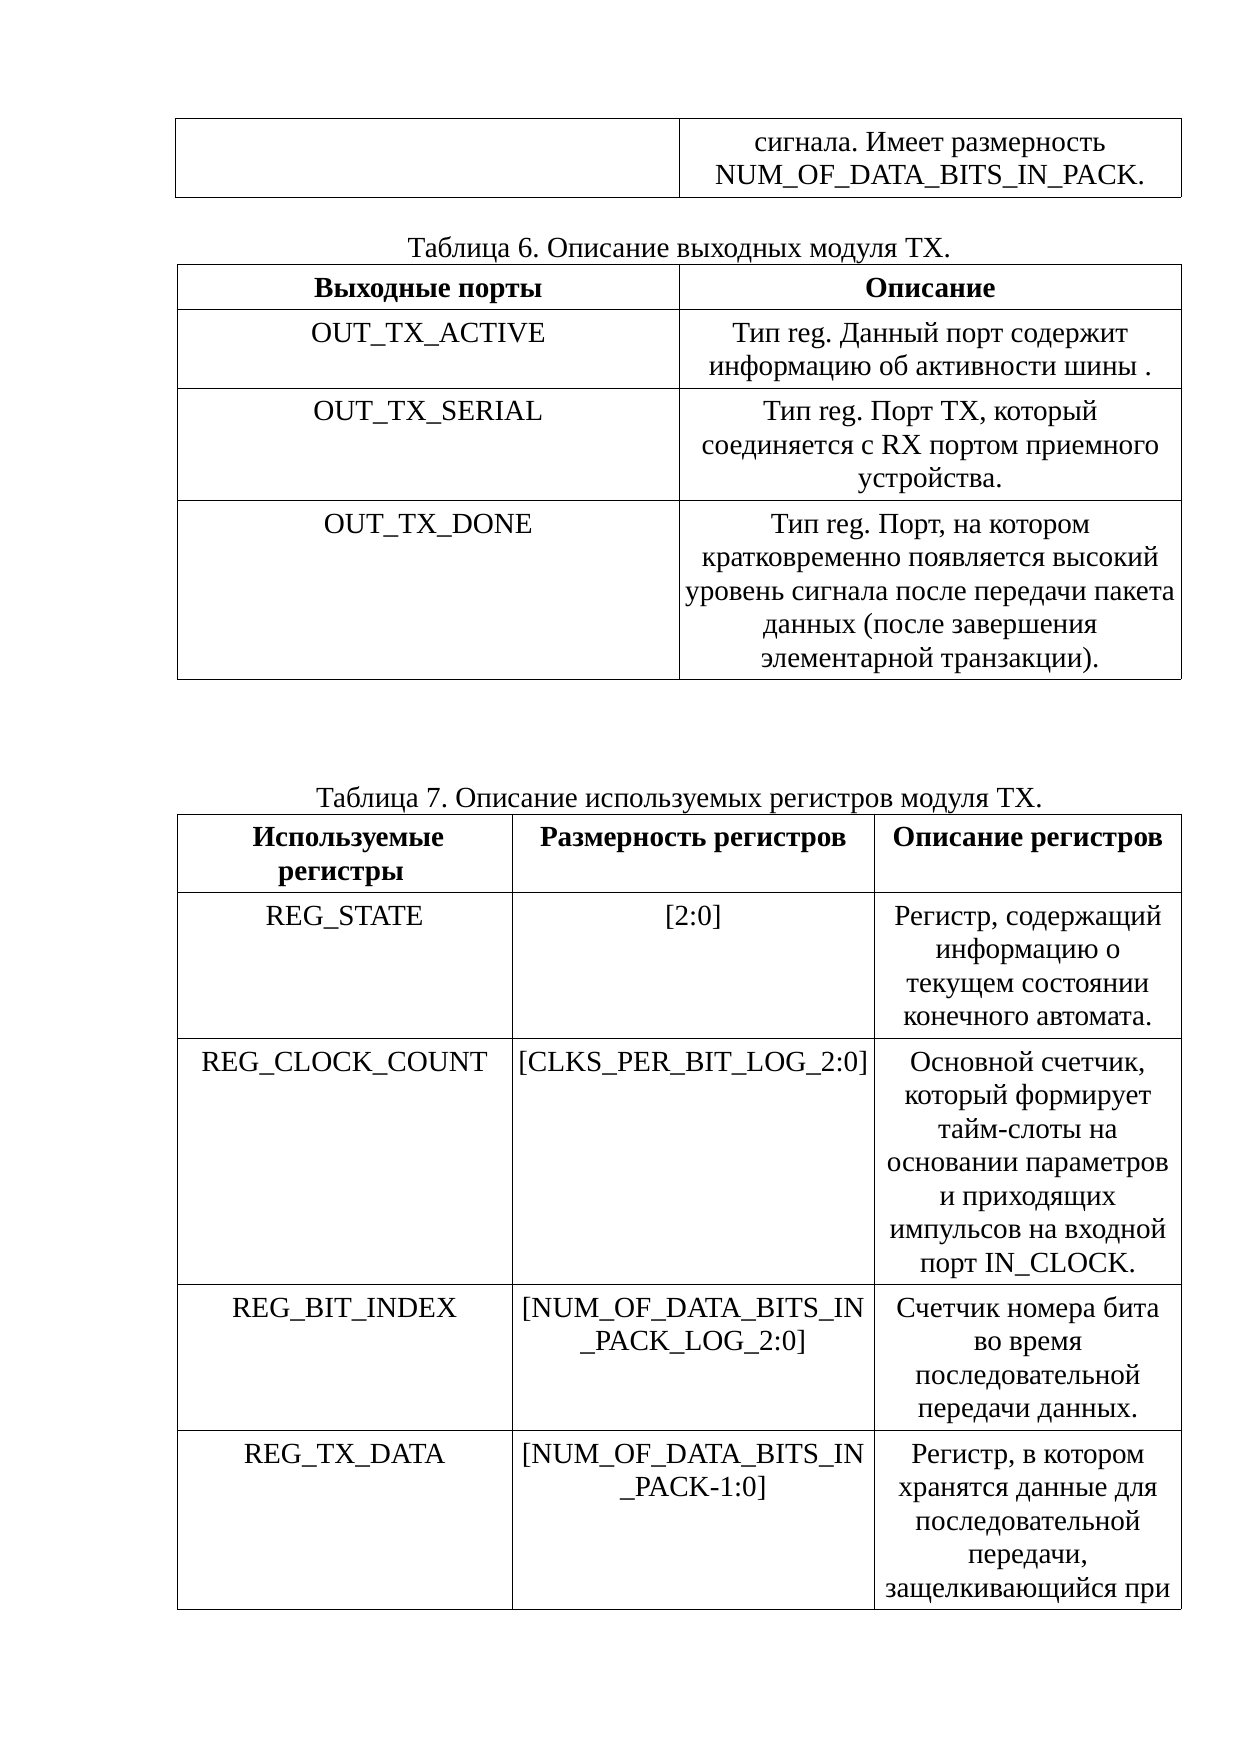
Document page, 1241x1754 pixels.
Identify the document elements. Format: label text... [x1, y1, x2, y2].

table_header Используемые регистры [178, 815, 512, 892]
table_cell [CLKS_PER_BIT_LOG_2:0] [513, 1039, 874, 1284]
table_header Размерность регистров [513, 815, 874, 892]
table_cell Тип reg. Порт TX, который соединяется с RX портом приемного устройства. [680, 389, 1181, 500]
table_cell [NUM_OF_DATA_BITS_IN_PACK-1:0] [513, 1431, 874, 1609]
table_cell [NUM_OF_DATA_BITS_IN_PACK_LOG_2:0] [513, 1285, 874, 1430]
table_cell OUT_TX_ACTIVE [178, 310, 679, 388]
table_cell Основной счетчик, который формирует тайм-слоты на основании параметров и приходящих импульсов на входной порт IN_CLOCK. [875, 1039, 1181, 1284]
table_cell сигнала. Имеет размерность NUM_OF_DATA_BITS_IN_PACK. [680, 119, 1181, 197]
table_cell OUT_TX_DONE [178, 501, 679, 679]
table_cell Регистр, содержащий информацию о текущем состоянии конечного автомата. [875, 893, 1181, 1038]
table_header Выходные порты [178, 265, 679, 309]
text Таблица 7. Описание используемых регистров модуля TX. [177, 780, 1181, 813]
table_cell REG_BIT_INDEX [178, 1285, 512, 1430]
table_cell Регистр, в котором хранятся данные для последовательной передачи, защелкивающийся при [875, 1431, 1181, 1609]
table_cell OUT_TX_SERIAL [178, 389, 679, 500]
text Таблица 6. Описание выходных модуля TX. [177, 230, 1181, 264]
table_cell REG_STATE [178, 893, 512, 1038]
table_cell REG_CLOCK_COUNT [178, 1039, 512, 1284]
table_cell Счетчик номера бита во время последовательной передачи данных. [875, 1285, 1181, 1430]
table_cell REG_TX_DATA [178, 1431, 512, 1609]
table_cell Тип reg. Порт, на котором кратковременно появляется высокий уровень сигнала после передачи пакета данных (после завершения элементарной транзакции). [680, 501, 1181, 679]
table_header Описание [680, 265, 1181, 309]
table_cell [2:0] [513, 893, 874, 1038]
table_header Описание регистров [875, 815, 1181, 892]
table_cell Тип reg. Данный порт содержит информацию об активности шины . [680, 310, 1181, 388]
table_cell [176, 119, 679, 197]
